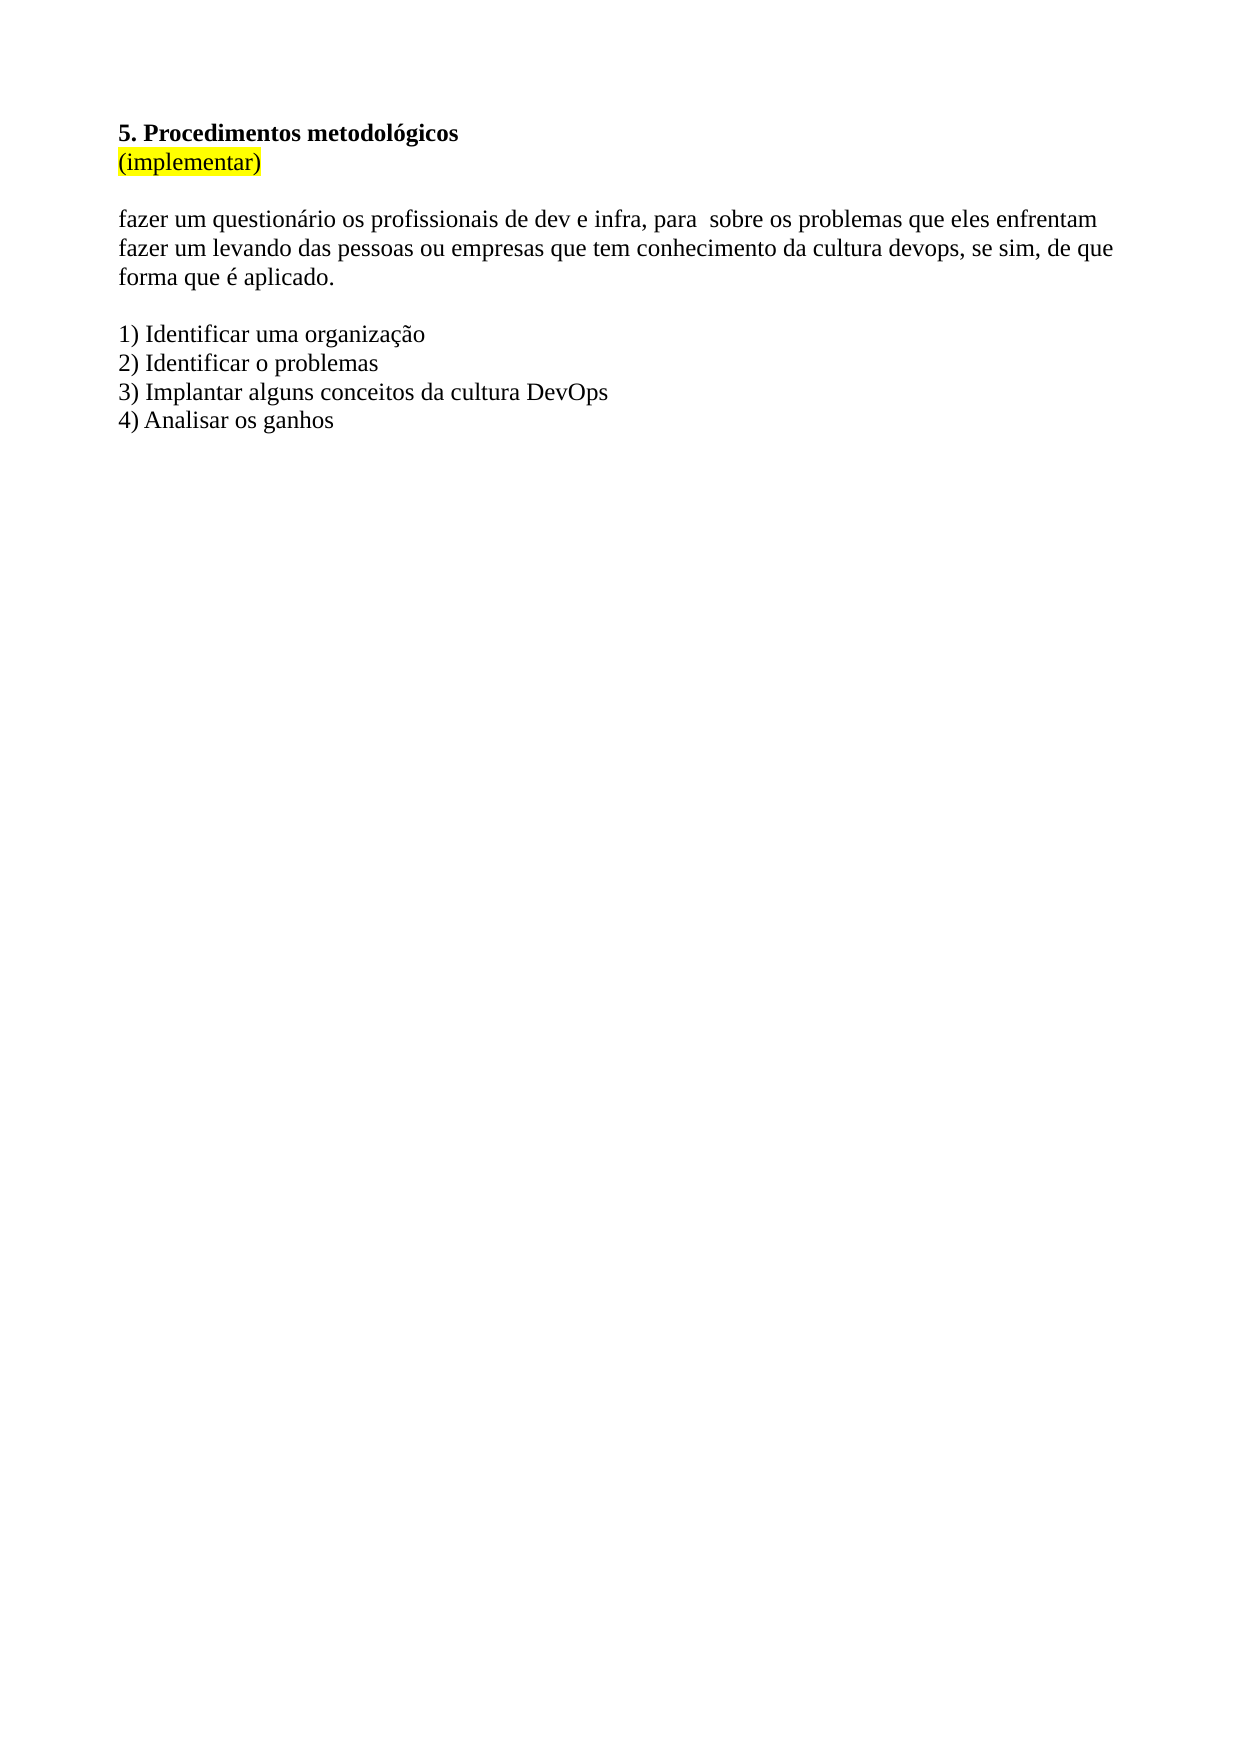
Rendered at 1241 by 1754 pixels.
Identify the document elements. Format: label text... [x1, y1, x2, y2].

text 1) Identificar uma organização [118, 319, 1122, 348]
text 4) Analisar os ganhos [118, 406, 1122, 434]
text 2) Identificar o problemas [118, 348, 1122, 377]
text 5. Procedimentos metodológicos [118, 118, 1122, 147]
text fazer um questionário os profissionais de dev e infra, para sobre os problemas que eles enfrentam [118, 204, 1122, 233]
text 3) Implantar alguns conceitos da cultura DevOps [118, 377, 1122, 406]
text fazer um levando das pessoas ou empresas que tem conhecimento da cultura devops, se sim, de que forma que é aplicado. [118, 233, 1122, 291]
text (implementar) [118, 147, 1122, 176]
